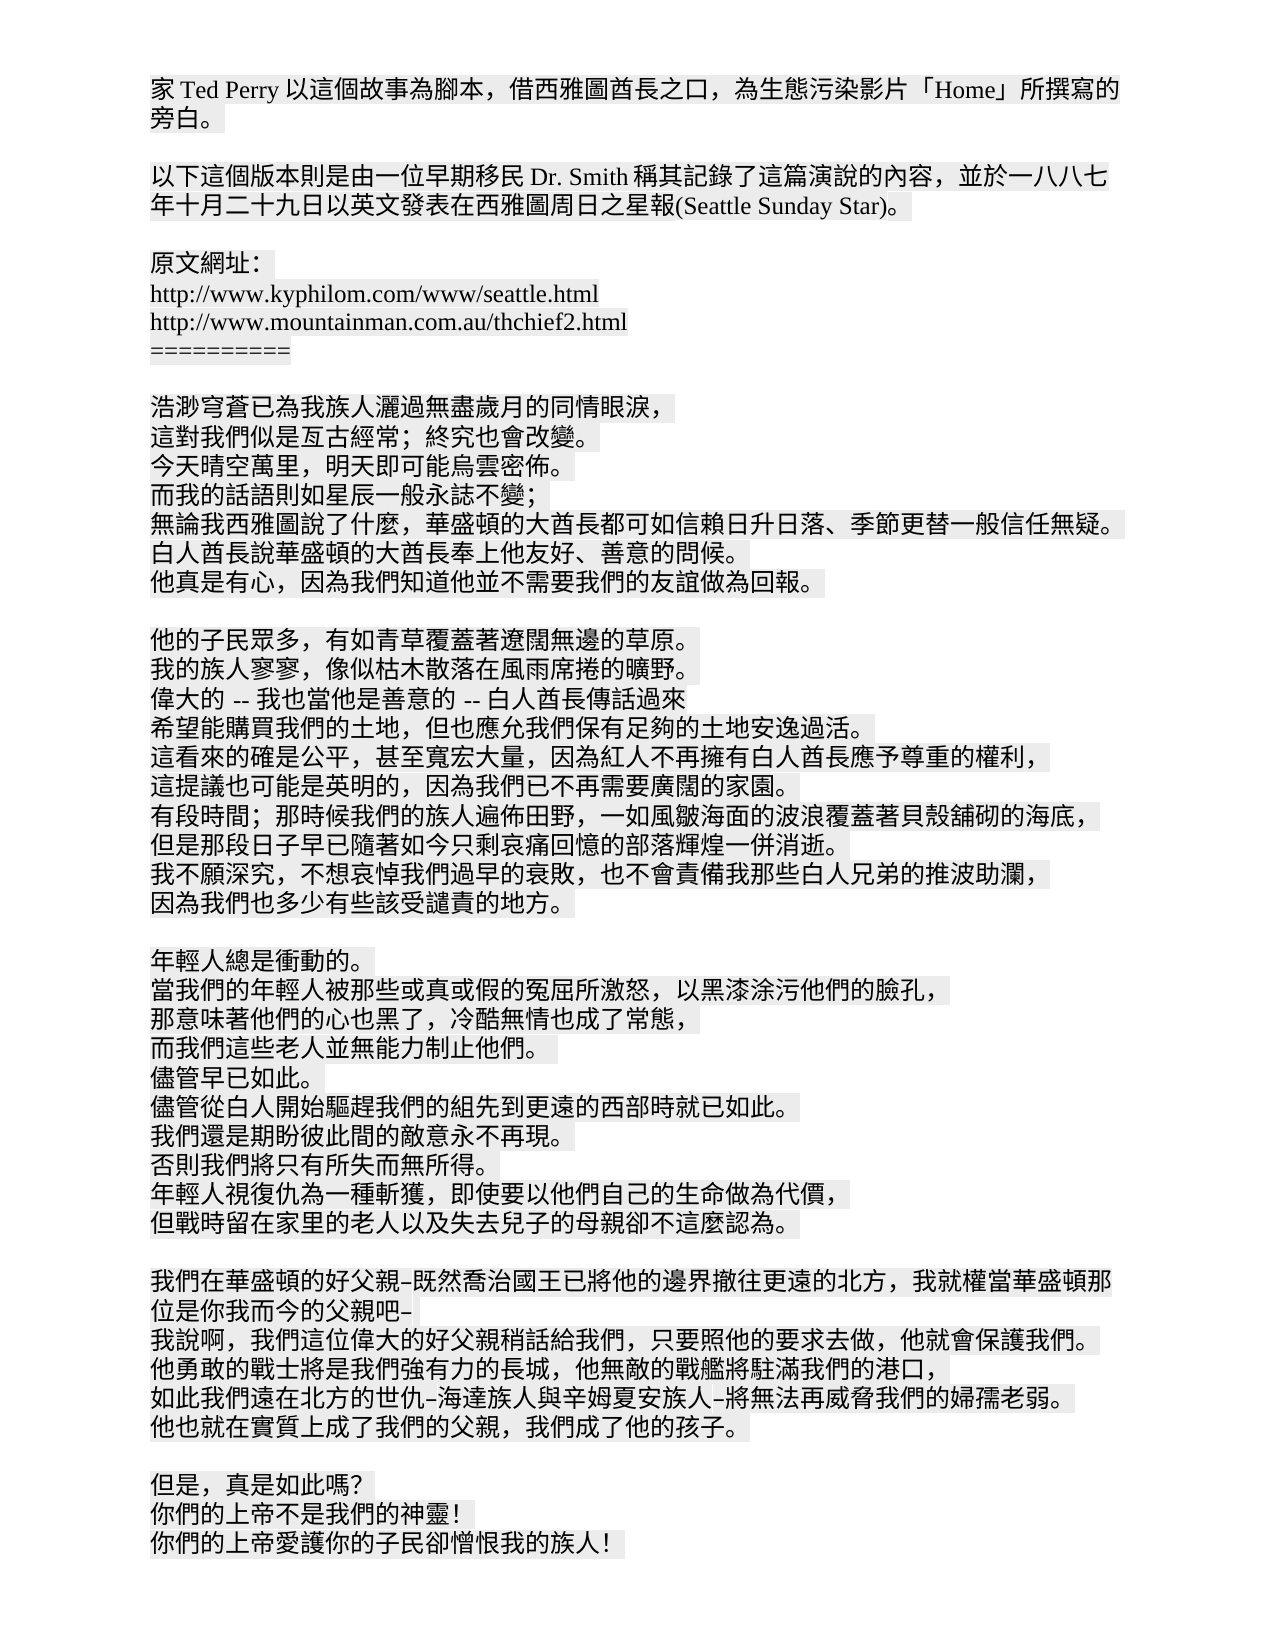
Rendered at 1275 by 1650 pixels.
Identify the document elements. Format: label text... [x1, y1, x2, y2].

text 家Ted Perry以這個故事為腳本，借西雅圖酋長之口，為生態污染影片「Home」所撰寫的旁白。 以下這個版本則是由一位早期移民Dr. Smith稱其記錄了這篇演說的內容，並於一八八七年十月二十九日以英文發表在西雅圖周日之星報(Seattle Sunday Star)。 原文網址： http://www.kyphilom.com/www/seattle.html http://www.mountainman.com.au/thchief2.html ========== 浩渺穹蒼已為我族人灑過無盡歲月的同情眼淚， 這對我們似是亙古經常；終究也會改變。 今天晴空萬里，明天即可能烏雲密佈。 而我的話語則如星辰一般永誌不變； 無論我西雅圖說了什麼，華盛頓的大酋長都可如信賴日升日落、季節更替一般信任無疑。 白人酋長說華盛頓的大酋長奉上他友好、善意的問候。 他真是有心，因為我們知道他並不需要我們的友誼做為回報。 他的子民眾多，有如青草覆蓋著遼闊無邊的草原。 我的族人寥寥，像似枯木散落在風雨席捲的曠野。 偉大的 -- 我也當他是善意的 -- 白人酋長傳話過來 希望能購買我們的土地，但也應允我們保有足夠的土地安逸過活。 這看來的確是公平，甚至寬宏大量，因為紅人不再擁有白人酋長應予尊重的權利， 這提議也可能是英明的，因為我們已不再需要廣闊的家園。 有段時間；那時候我們的族人遍佈田野，一如風皺海面的波浪覆蓋著貝殼舖砌的海底， 但是那段日子早已隨著如今只剩哀痛回憶的部落輝煌一併消逝。 我不願深究，不想哀悼我們過早的衰敗，也不會責備我那些白人兄弟的推波助瀾， 因為我們也多少有些該受譴責的地方。 年輕人總是衝動的。 當我們的年輕人被那些或真或假的冤屈所激怒，以黑漆涂污他們的臉孔， 那意味著他們的心也黑了，冷酷無情也成了常態， 而我們這些老人並無能力制止他們。 儘管早已如此。 儘管從白人開始驅趕我們的組先到更遠的西部時就已如此。 我們還是期盼彼此間的敵意永不再現。 否則我們將只有所失而無所得。 年輕人視復仇為一種斬獲，即使要以他們自己的生命做為代價， 但戰時留在家里的老人以及失去兒子的母親卻不這麼認為。 我們在華盛頓的好父親–既然喬治國王已將他的邊界撤往更遠的北方，我就權當華盛頓那位是你我而今的父親吧– 我說啊，我們這位偉大的好父親稍話給我們，只要照他的要求去做，他就會保護我們。 他勇敢的戰士將是我們強有力的長城，他無敵的戰艦將駐滿我們的港口， 如此我們遠在北方的世仇–海達族人與辛姆夏安族人–將無法再威脅我們的婦孺老弱。 他也就在實質上成了我們的父親，我們成了他的孩子。 但是，真是如此嗎？ 你們的上帝不是我們的神靈！ 你們的上帝愛護你的子民卻憎恨我的族人！ [150, 75, 1125, 1559]
